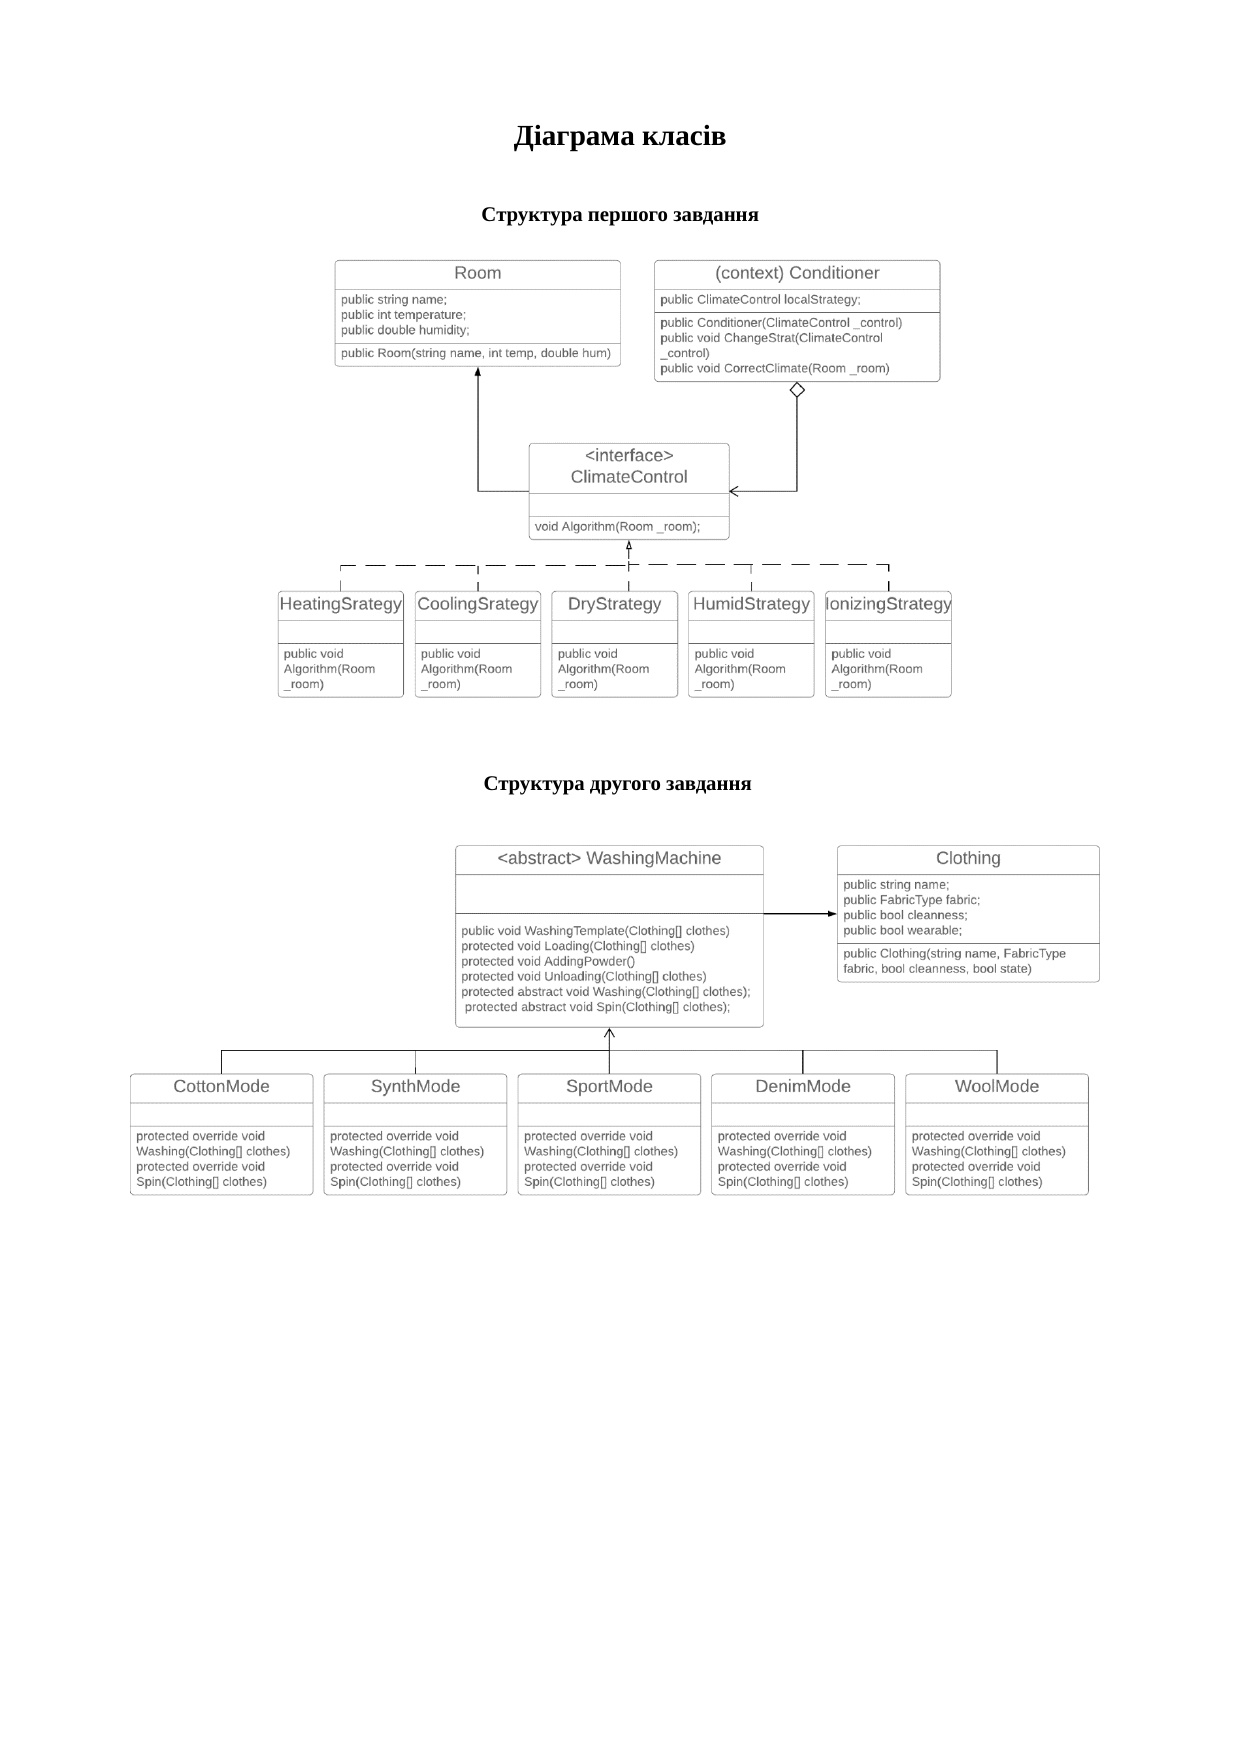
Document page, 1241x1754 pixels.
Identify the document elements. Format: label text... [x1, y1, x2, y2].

text Структура другого завдання [118, 771, 1122, 795]
text Структура першого завдання [118, 202, 1122, 226]
text Діаграма класів [118, 118, 1122, 152]
